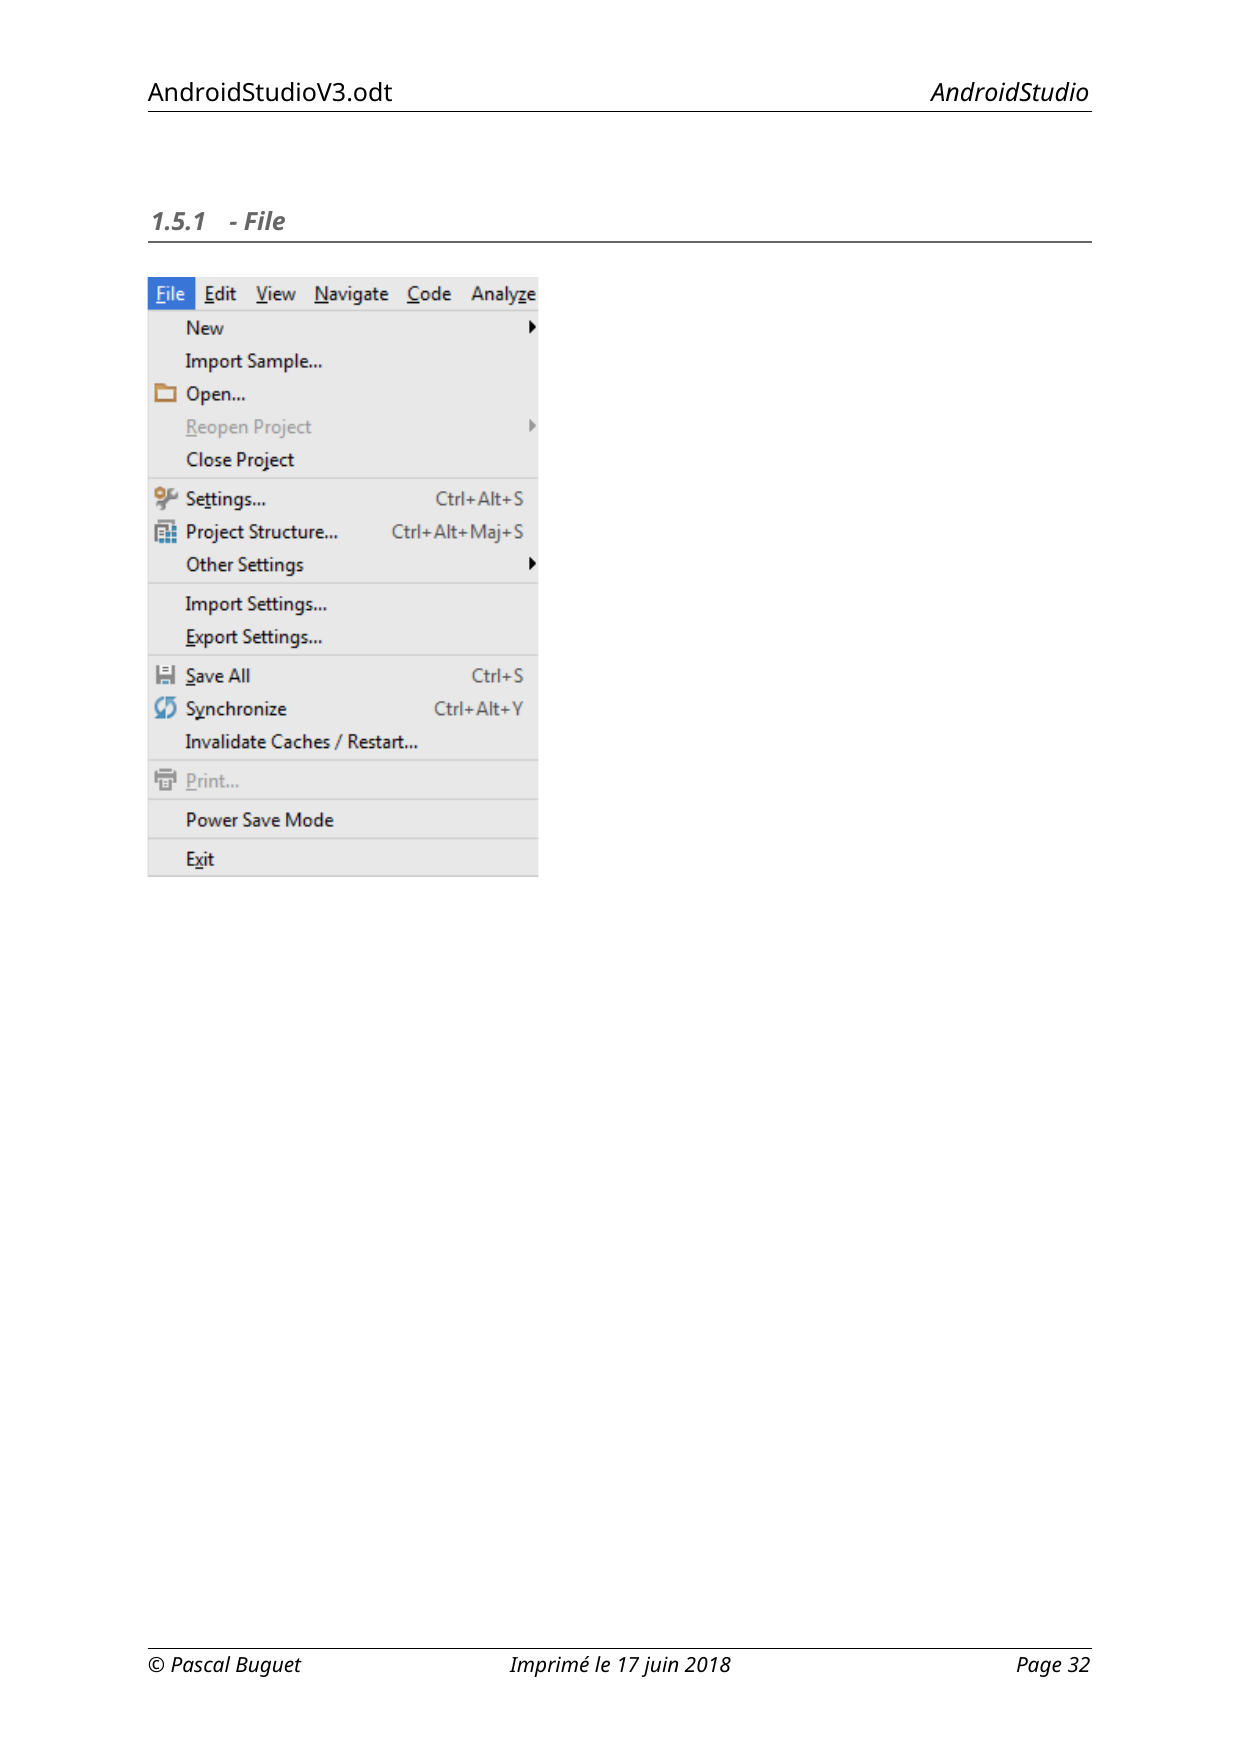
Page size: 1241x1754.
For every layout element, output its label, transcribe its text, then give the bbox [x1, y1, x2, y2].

picture [147, 277, 539, 877]
subtitle - File [148, 201, 1092, 241]
